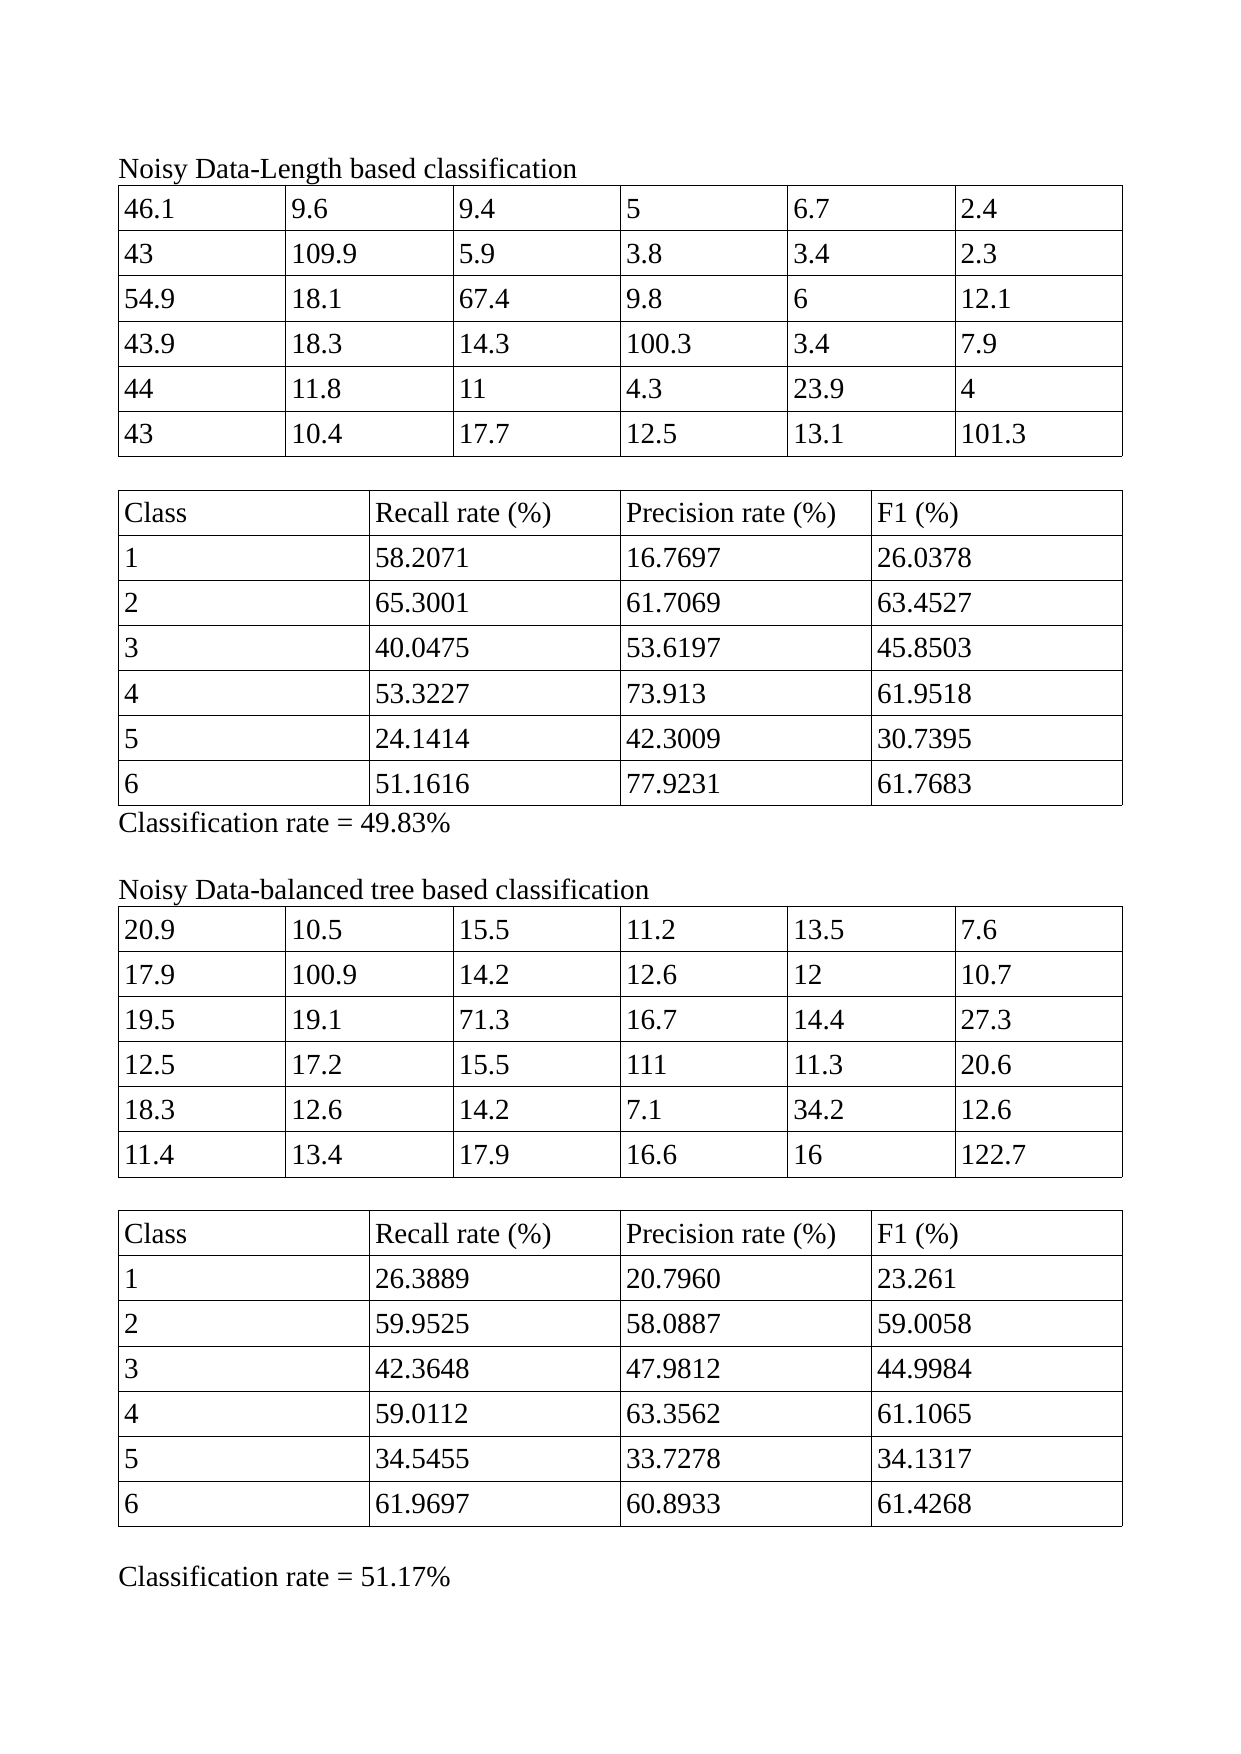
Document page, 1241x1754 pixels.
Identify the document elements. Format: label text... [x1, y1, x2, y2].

table_cell 7.1 [621, 1087, 787, 1131]
table_cell 67.4 [454, 276, 620, 321]
table_cell 15.5 [454, 1042, 620, 1086]
table_cell 24.1414 [370, 716, 620, 760]
table_cell 58.0887 [621, 1301, 871, 1346]
table_cell 43.9 [119, 322, 285, 366]
table_cell 34.2 [788, 1087, 955, 1131]
table_cell 54.9 [119, 276, 285, 321]
table_cell 6 [119, 761, 369, 805]
table_cell 42.3009 [621, 716, 871, 760]
table_cell 2 [119, 581, 369, 625]
table_header 9.6 [286, 186, 453, 230]
table_cell 3 [119, 626, 369, 670]
table_cell 13.1 [788, 412, 955, 456]
table_cell 9.8 [621, 276, 787, 321]
table_cell 100.3 [621, 322, 787, 366]
table_cell 14.2 [454, 952, 620, 996]
table_cell 12.1 [956, 276, 1122, 321]
table_cell 6 [788, 276, 955, 321]
table_cell 34.1317 [872, 1437, 1122, 1481]
table_cell 61.1065 [872, 1392, 1122, 1436]
table_header 15.5 [454, 907, 620, 951]
table_header 13.5 [788, 907, 955, 951]
table_header F1 (%) [872, 491, 1122, 534]
table_header 20.9 [119, 907, 285, 951]
table_cell 14.2 [454, 1087, 620, 1131]
table_header 2.4 [956, 186, 1122, 230]
table_cell 11.8 [286, 367, 453, 411]
table_header Recall rate (%) [370, 491, 620, 534]
table_header 9.4 [454, 186, 620, 230]
table_cell 43 [119, 412, 285, 456]
table_cell 1 [119, 536, 369, 580]
table_cell 11.4 [119, 1132, 285, 1177]
table_cell 44 [119, 367, 285, 411]
table_cell 16 [788, 1132, 955, 1177]
table_cell 100.9 [286, 952, 453, 996]
table_cell 111 [621, 1042, 787, 1086]
table_cell 33.7278 [621, 1437, 871, 1481]
table_cell 61.9697 [370, 1482, 620, 1526]
table_header 5 [621, 186, 787, 230]
table_cell 73.913 [621, 671, 871, 715]
table_cell 4 [119, 1392, 369, 1436]
table_cell 61.9518 [872, 671, 1122, 715]
table_header Precision rate (%) [621, 491, 871, 534]
table_cell 63.3562 [621, 1392, 871, 1436]
table_cell 20.7960 [621, 1256, 871, 1300]
table_cell 5 [119, 716, 369, 760]
table_cell 2.3 [956, 231, 1122, 275]
table_cell 60.8933 [621, 1482, 871, 1526]
table_cell 23.261 [872, 1256, 1122, 1300]
table_cell 12.6 [286, 1087, 453, 1131]
table_cell 101.3 [956, 412, 1122, 456]
table_cell 42.3648 [370, 1347, 620, 1391]
table_cell 4 [119, 671, 369, 715]
table_cell 16.7697 [621, 536, 871, 580]
table_header Class [119, 1211, 369, 1255]
table_header F1 (%) [872, 1211, 1122, 1255]
table_cell 12.6 [956, 1087, 1122, 1131]
table_cell 17.2 [286, 1042, 453, 1086]
table_cell 40.0475 [370, 626, 620, 670]
table_cell 59.0112 [370, 1392, 620, 1436]
table_cell 20.6 [956, 1042, 1122, 1086]
table_cell 63.4527 [872, 581, 1122, 625]
table_cell 4.3 [621, 367, 787, 411]
table_cell 1 [119, 1256, 369, 1300]
table_header Precision rate (%) [621, 1211, 871, 1255]
table_cell 13.4 [286, 1132, 453, 1177]
table_cell 71.3 [454, 997, 620, 1041]
table_cell 122.7 [956, 1132, 1122, 1177]
table_cell 47.9812 [621, 1347, 871, 1391]
table_cell 12.6 [621, 952, 787, 996]
table_cell 3.4 [788, 231, 955, 275]
text Noisy Data-balanced tree based classification [118, 872, 1122, 906]
table_cell 27.3 [956, 997, 1122, 1041]
table_cell 18.3 [286, 322, 453, 366]
table_cell 77.9231 [621, 761, 871, 805]
table_cell 19.1 [286, 997, 453, 1041]
table_cell 34.5455 [370, 1437, 620, 1481]
table_cell 5 [119, 1437, 369, 1481]
table_cell 53.6197 [621, 626, 871, 670]
table_cell 10.7 [956, 952, 1122, 996]
table_cell 12 [788, 952, 955, 996]
table_cell 26.0378 [872, 536, 1122, 580]
table_cell 59.0058 [872, 1301, 1122, 1346]
table_cell 16.7 [621, 997, 787, 1041]
table_cell 43 [119, 231, 285, 275]
table_cell 30.7395 [872, 716, 1122, 760]
table_cell 18.1 [286, 276, 453, 321]
table_cell 2 [119, 1301, 369, 1346]
table_cell 51.1616 [370, 761, 620, 805]
table_cell 65.3001 [370, 581, 620, 625]
table_cell 6 [119, 1482, 369, 1526]
table_cell 58.2071 [370, 536, 620, 580]
table_cell 61.7683 [872, 761, 1122, 805]
table_header Recall rate (%) [370, 1211, 620, 1255]
table_header Class [119, 491, 369, 534]
table_header 10.5 [286, 907, 453, 951]
table_cell 10.4 [286, 412, 453, 456]
table_cell 44.9984 [872, 1347, 1122, 1391]
table_cell 23.9 [788, 367, 955, 411]
table_cell 18.3 [119, 1087, 285, 1131]
table_header 7.6 [956, 907, 1122, 951]
table_cell 11.3 [788, 1042, 955, 1086]
table_cell 61.4268 [872, 1482, 1122, 1526]
table_cell 17.9 [119, 952, 285, 996]
table_cell 53.3227 [370, 671, 620, 715]
text Classification rate = 51.17% [118, 1559, 1122, 1593]
text Noisy Data-Length based classification [118, 152, 1122, 185]
table_cell 3 [119, 1347, 369, 1391]
table_cell 16.6 [621, 1132, 787, 1177]
text Classification rate = 49.83% [118, 806, 1122, 839]
table_cell 59.9525 [370, 1301, 620, 1346]
table_header 11.2 [621, 907, 787, 951]
table_cell 17.7 [454, 412, 620, 456]
table_cell 14.3 [454, 322, 620, 366]
table_cell 26.3889 [370, 1256, 620, 1300]
table_cell 5.9 [454, 231, 620, 275]
table_cell 19.5 [119, 997, 285, 1041]
table_cell 17.9 [454, 1132, 620, 1177]
table_cell 7.9 [956, 322, 1122, 366]
table_cell 109.9 [286, 231, 453, 275]
table_cell 12.5 [621, 412, 787, 456]
table_cell 14.4 [788, 997, 955, 1041]
table_cell 45.8503 [872, 626, 1122, 670]
table_cell 12.5 [119, 1042, 285, 1086]
table_header 6.7 [788, 186, 955, 230]
table_cell 3.8 [621, 231, 787, 275]
table_cell 4 [956, 367, 1122, 411]
table_header 46.1 [119, 186, 285, 230]
table_cell 11 [454, 367, 620, 411]
table_cell 61.7069 [621, 581, 871, 625]
table_cell 3.4 [788, 322, 955, 366]
